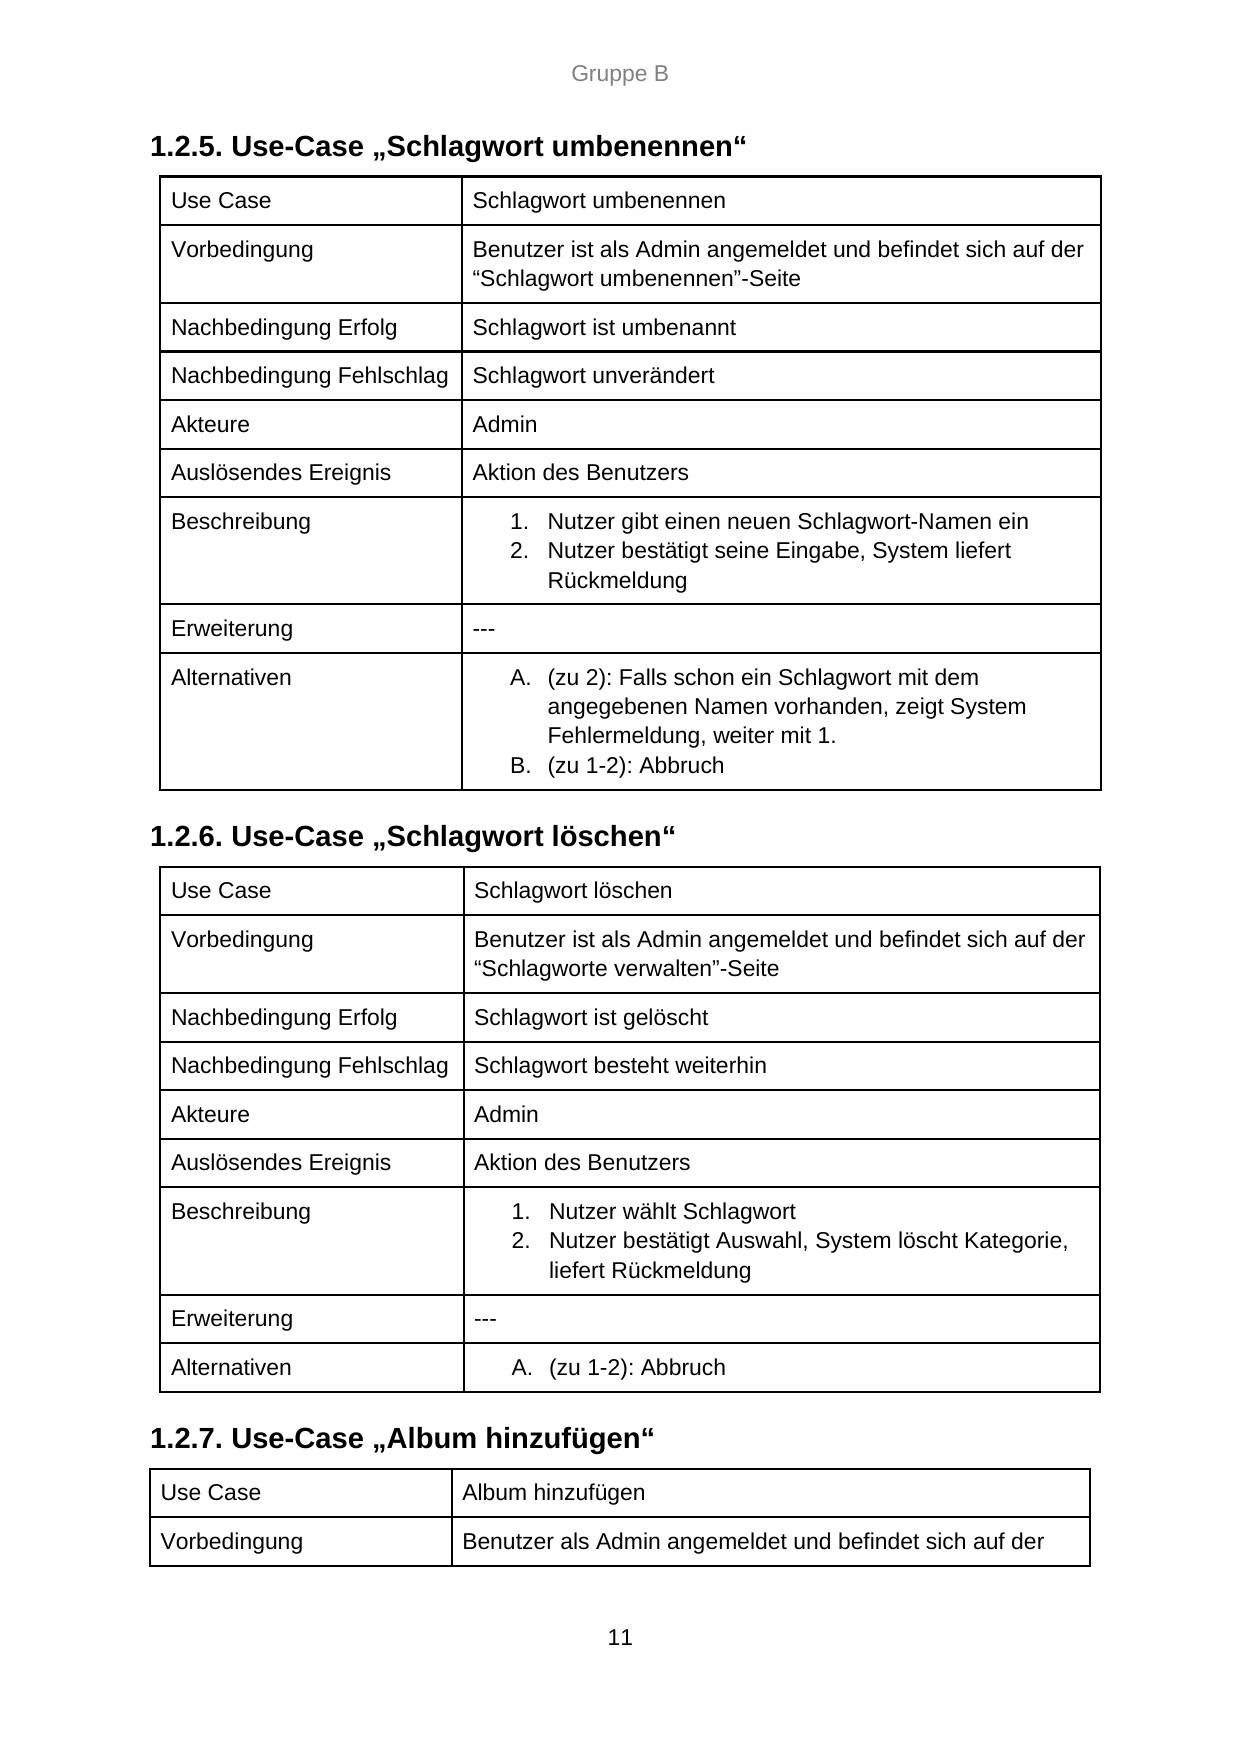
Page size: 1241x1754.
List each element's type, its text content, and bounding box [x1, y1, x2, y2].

table_cell Nachbedingung Erfolg [161, 304, 461, 350]
table_cell Auslösendes Ereignis [161, 1140, 463, 1186]
subtitle Use-Case „Album hinzufügen“ [150, 1422, 1090, 1454]
table_cell Vorbedingung [161, 916, 463, 992]
table_cell Erweiterung [161, 1296, 463, 1342]
table_cell Schlagwort besteht weiterhin [465, 1043, 1099, 1089]
table_cell Nutzer gibt einen neuen Schlagwort-Namen ein Nutzer bestätigt seine Eingabe, System liefert Rückmeldung [463, 498, 1100, 603]
subtitle Use-Case „Schlagwort umbenennen“ [150, 130, 1090, 162]
table_header Schlagwort löschen [465, 868, 1099, 914]
table_cell Alternativen [161, 654, 461, 788]
subtitle Use-Case „Schlagwort löschen“ [150, 820, 1090, 852]
table_cell Nutzer wählt Schlagwort Nutzer bestätigt Auswahl, System löscht Kategorie, liefert Rückmeldung [465, 1188, 1099, 1293]
table_cell Beschreibung [161, 1188, 463, 1293]
table_header Album hinzufügen [453, 1470, 1089, 1516]
table_cell Vorbedingung [151, 1518, 451, 1564]
table_header Use Case [161, 178, 461, 224]
table_cell Auslösendes Ereignis [161, 450, 461, 496]
table_cell (zu 2): Falls schon ein Schlagwort mit dem angegebenen Namen vorhanden, zeigt System Fehlermeldung, weiter mit 1. (zu 1-2): Abbruch [463, 654, 1100, 788]
table_header Use Case [161, 868, 463, 914]
table_cell Akteure [161, 1091, 463, 1138]
table_cell Vorbedingung [161, 226, 461, 302]
table_cell Benutzer ist als Admin angemeldet und befindet sich auf der “Schlagworte verwalten”-Seite [465, 916, 1099, 992]
table_cell Nachbedingung Erfolg [161, 994, 463, 1041]
table_header Schlagwort umbenennen [463, 178, 1100, 224]
table_cell Benutzer als Admin angemeldet und befindet sich auf der [453, 1518, 1089, 1564]
table_cell Nachbedingung Fehlschlag [161, 1043, 463, 1089]
table_cell Nachbedingung Fehlschlag [161, 353, 461, 399]
table_cell Akteure [161, 401, 461, 447]
table_cell --- [465, 1296, 1099, 1342]
table_cell Aktion des Benutzers [465, 1140, 1099, 1186]
table_cell (zu 1-2): Abbruch [465, 1344, 1099, 1391]
table_cell Schlagwort ist umbenannt [463, 304, 1100, 350]
table_cell --- [463, 605, 1100, 652]
table_cell Schlagwort unverändert [463, 353, 1100, 399]
table_cell Beschreibung [161, 498, 461, 603]
table_cell Schlagwort ist gelöscht [465, 994, 1099, 1041]
table_cell Erweiterung [161, 605, 461, 652]
table_cell Alternativen [161, 1344, 463, 1391]
table_cell Aktion des Benutzers [463, 450, 1100, 496]
table_cell Admin [465, 1091, 1099, 1138]
table_cell Admin [463, 401, 1100, 447]
table_cell Benutzer ist als Admin angemeldet und befindet sich auf der “Schlagwort umbenennen”-Seite [463, 226, 1100, 302]
table_header Use Case [151, 1470, 451, 1516]
